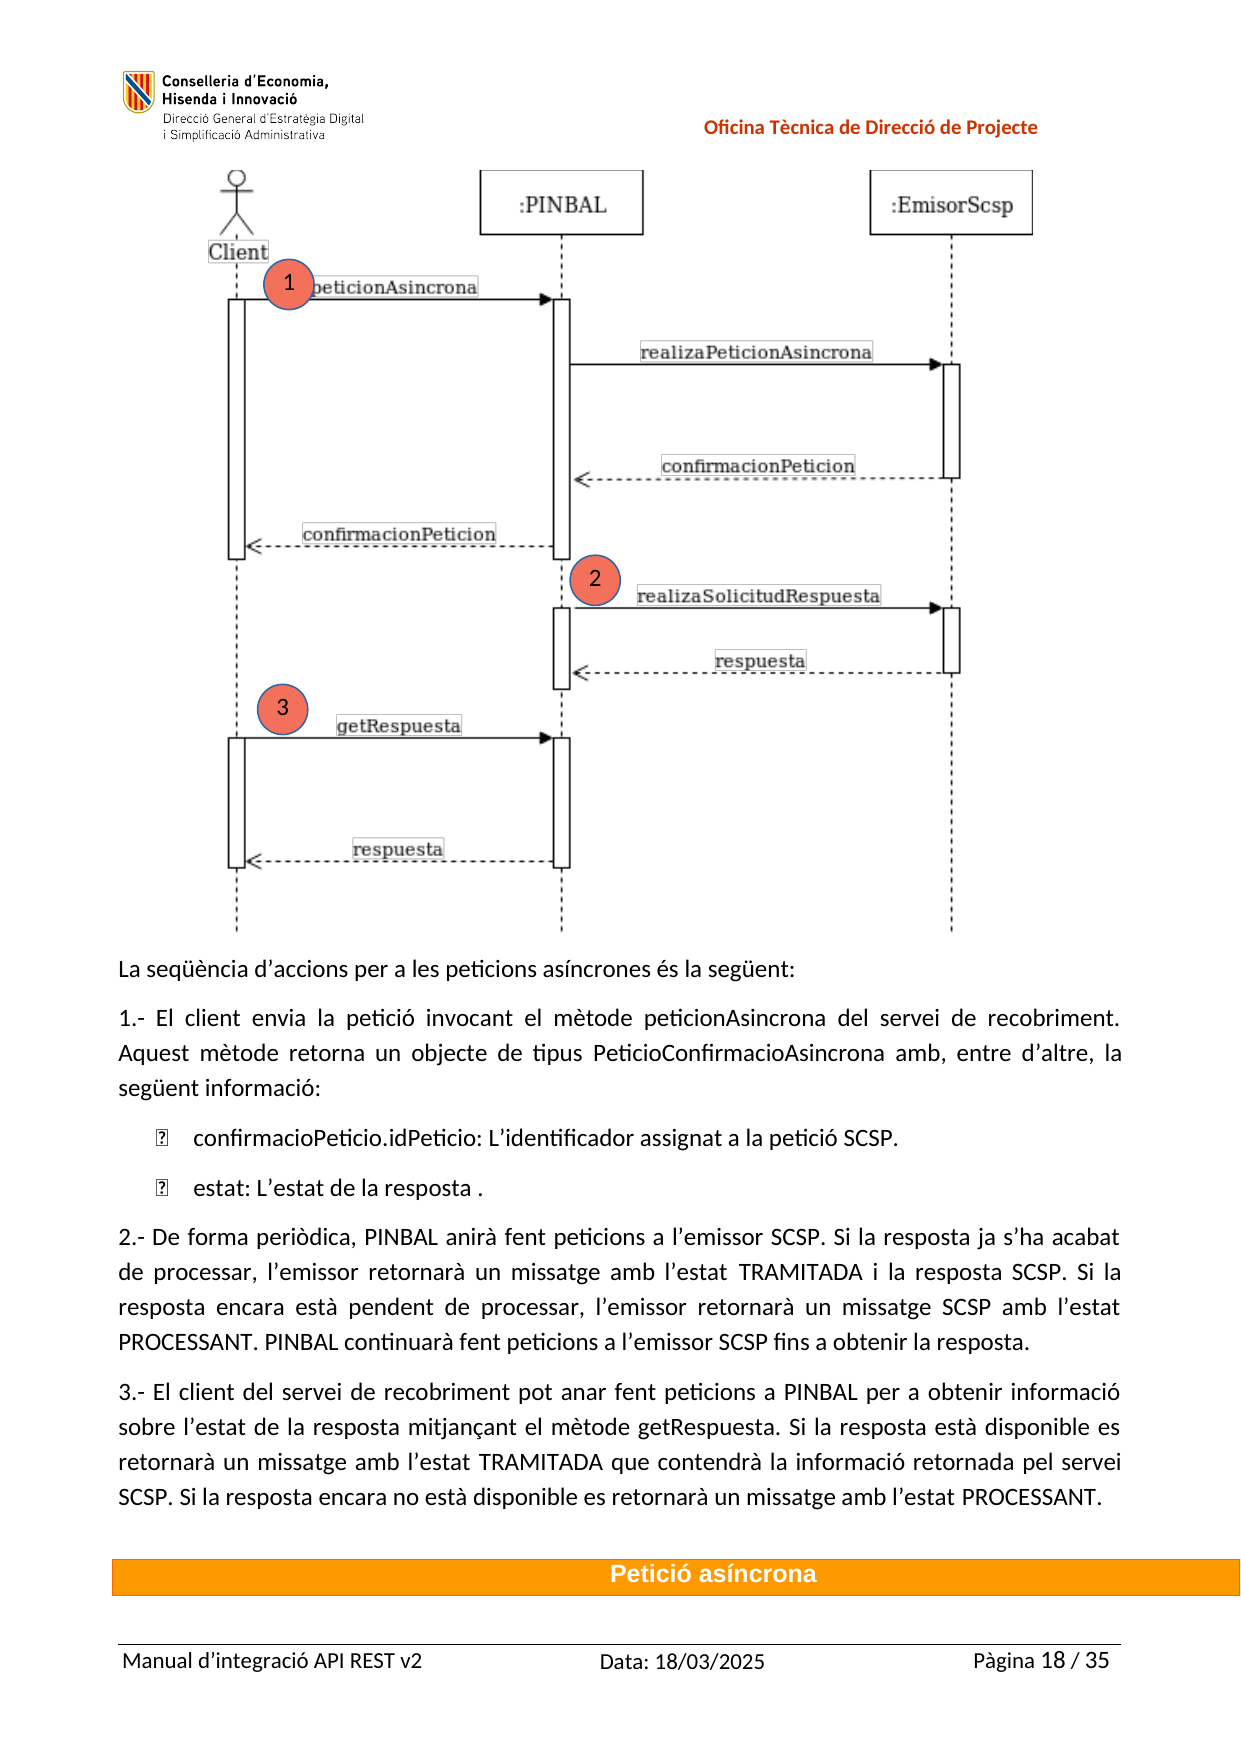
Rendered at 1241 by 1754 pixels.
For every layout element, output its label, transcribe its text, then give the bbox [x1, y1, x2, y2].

text 2.- De forma periòdica, PINBAL anirà fent peticions a l’emissor SCSP. Si la resposta ja s’ha acabat de processar, l’emissor retornarà un missatge amb l’estat TRAMITADA i la resposta SCSP. Si la resposta encara està pendent de processar, l’emissor retornarà un missatge SCSP amb l’estat PROCESSANT. PINBAL continuarà fent peticions a l’emissor SCSP fins a obtenir la resposta. [118, 1221, 1122, 1357]
picture [207, 170, 1033, 934]
picture [118, 62, 368, 151]
list confirmacioPeticio.idPeticio: L’identificador assignat a la petició SCSP. [156, 1122, 1122, 1153]
list estat: L’estat de la resposta . [156, 1172, 1122, 1202]
table_header Petició asíncrona [113, 1560, 1239, 1595]
text 1.- El client envia la petició invocant el mètode peticionAsincrona del servei de recobriment. Aquest mètode retorna un objecte de tipus PeticioConfirmacioAsincrona amb, entre d’altre, la següent informació: [118, 1002, 1122, 1103]
text 3.- El client del servei de recobriment pot anar fent peticions a PINBAL per a obtenir informació sobre l’estat de la resposta mitjançant el mètode getRespuesta. Si la resposta està disponible es retornarà un missatge amb l’estat TRAMITADA que contendrà la informació retornada pel servei SCSP. Si la resposta encara no està disponible es retornarà un missatge amb l’estat PROCESSANT. [118, 1376, 1122, 1511]
text La seqüència d’accions per a les peticions asíncrones és la següent: [118, 953, 1122, 983]
